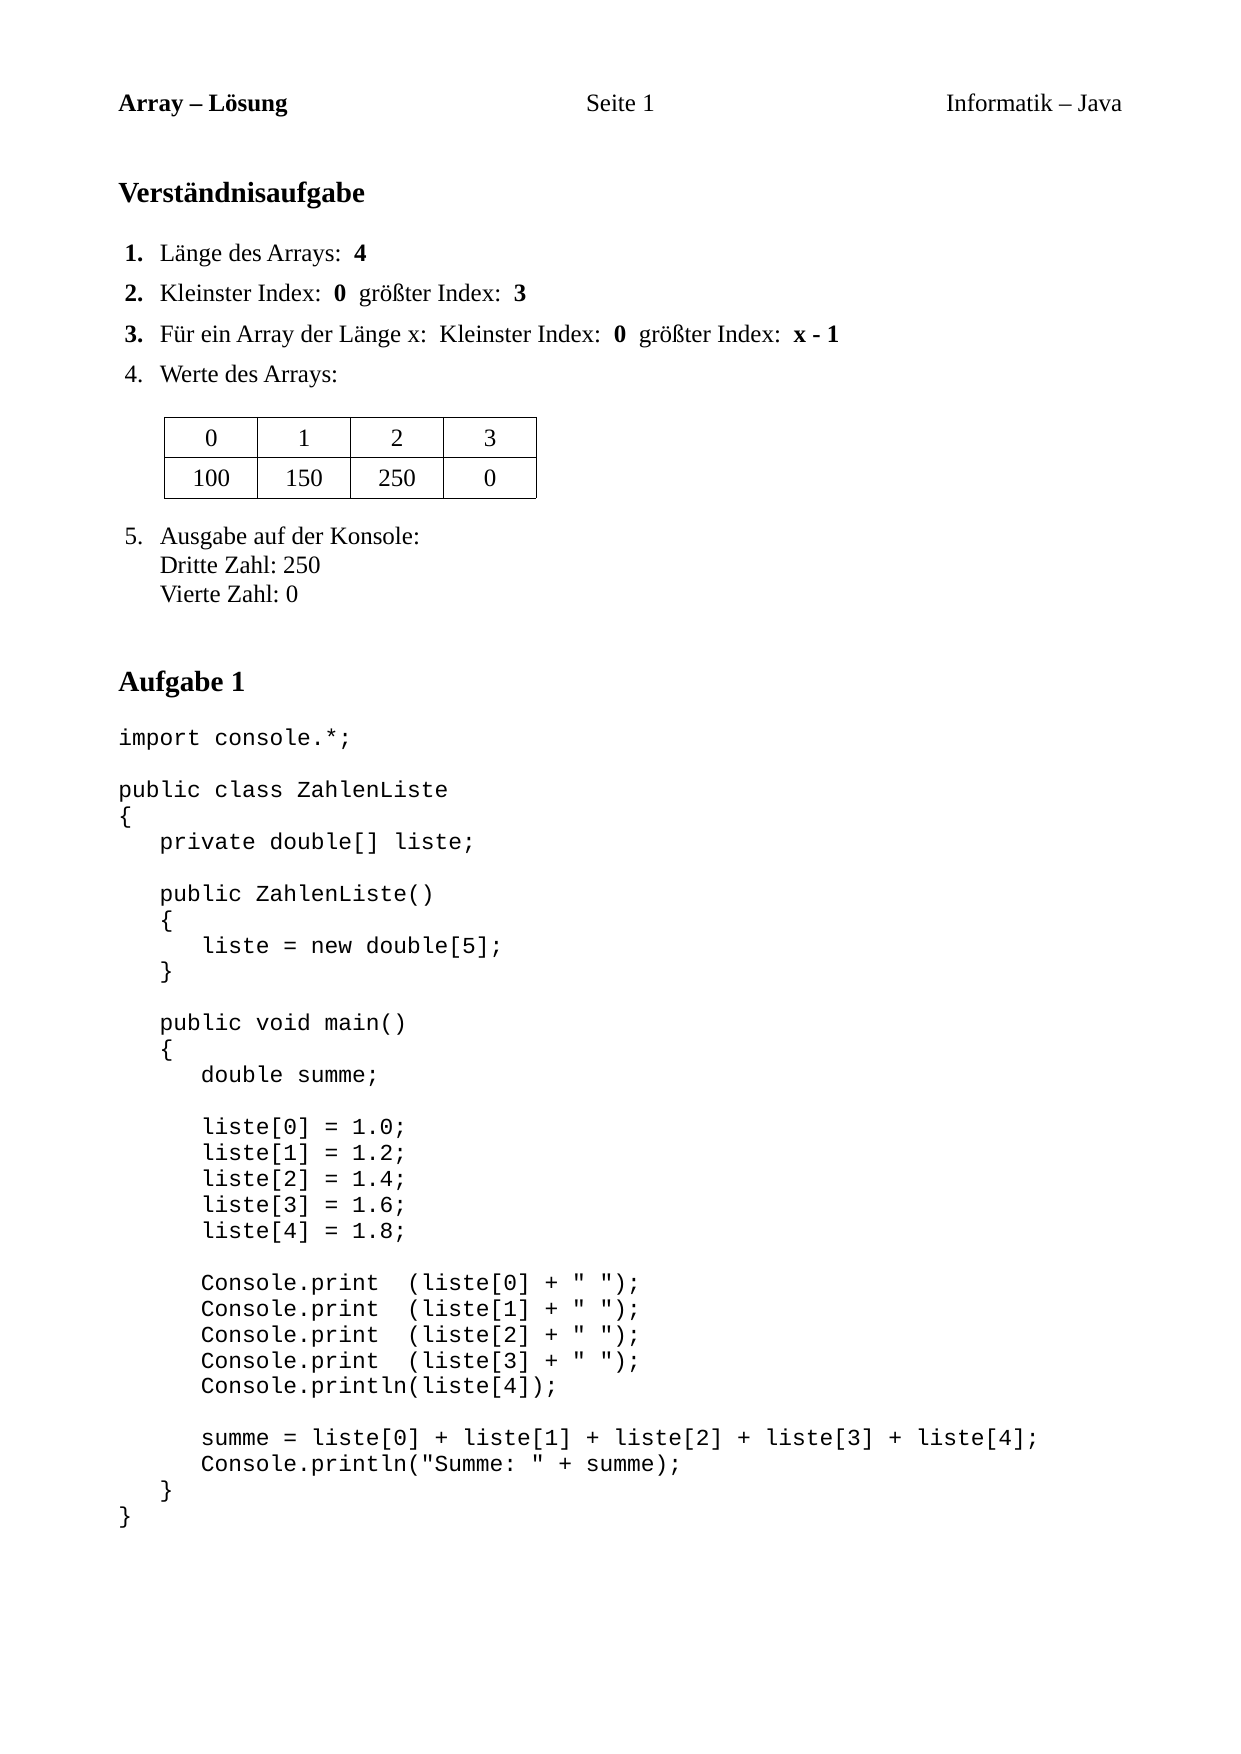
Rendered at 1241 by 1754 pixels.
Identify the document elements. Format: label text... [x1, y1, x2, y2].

table_cell 0 [444, 458, 536, 497]
text Aufgabe 1 [118, 664, 1122, 698]
table_header 3 [444, 418, 536, 457]
list Länge des Arrays: 4 [118, 238, 1122, 267]
table_header 1 [258, 418, 350, 457]
table_cell 150 [258, 458, 350, 497]
table_header 2 [351, 418, 443, 457]
text Verständnisaufgabe [118, 176, 1122, 209]
table_cell 100 [165, 458, 257, 497]
list Ausgabe auf der Konsole: Dritte Zahl: 250 Vierte Zahl: 0 [118, 521, 1122, 607]
list Kleinster Index: 0 größter Index: 3 [118, 278, 1122, 307]
table_cell 250 [351, 458, 443, 497]
list Für ein Array der Länge x: Kleinster Index: 0 größter Index: x - 1 [118, 319, 1122, 348]
text import console.*; public class ZahlenListe { private double[] liste; public ZahlenListe() { liste = new double[5]; } public void main() { double summe; liste[0] = 1.0; liste[1] = 1.2; liste[2] = 1.4; liste[3] = 1.6; liste[4] = 1.8; Console.print (liste[0] + " "); Console.print (liste[1] + " "); Console.print (liste[2] + " "); Console.print (liste[3] + " "); Console.println(liste[4]); summe = liste[0] + liste[1] + liste[2] + liste[3] + liste[4]; Console.println("Summe: " + summe); } } [118, 726, 1122, 1556]
table_header 0 [165, 418, 257, 457]
list Werte des Arrays: [118, 359, 1122, 417]
